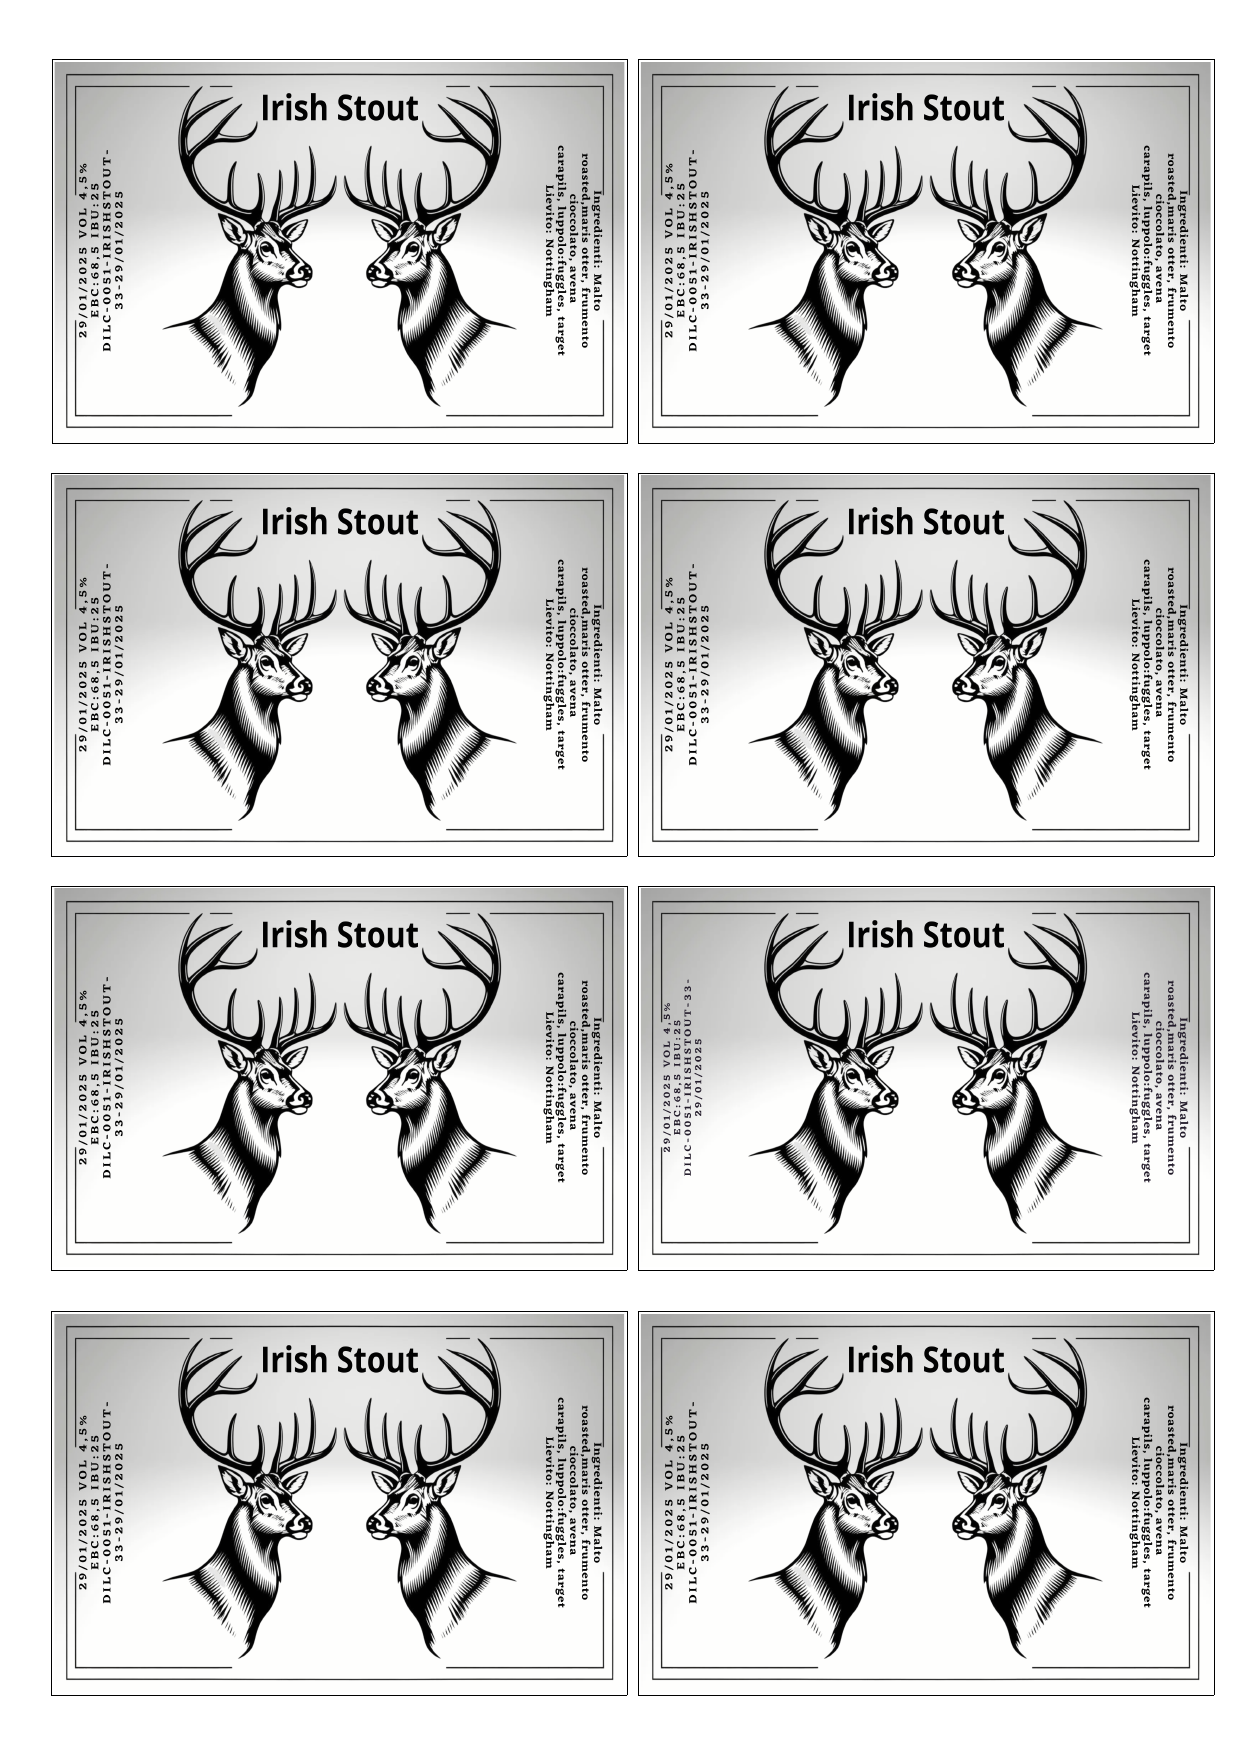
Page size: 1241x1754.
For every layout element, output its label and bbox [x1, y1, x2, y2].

picture [640, 888, 1211, 1267]
picture [640, 1314, 1211, 1692]
picture [640, 475, 1211, 854]
picture [54, 475, 625, 854]
picture [640, 62, 1211, 440]
picture [54, 1314, 625, 1692]
picture [54, 888, 625, 1267]
picture [54, 62, 625, 440]
